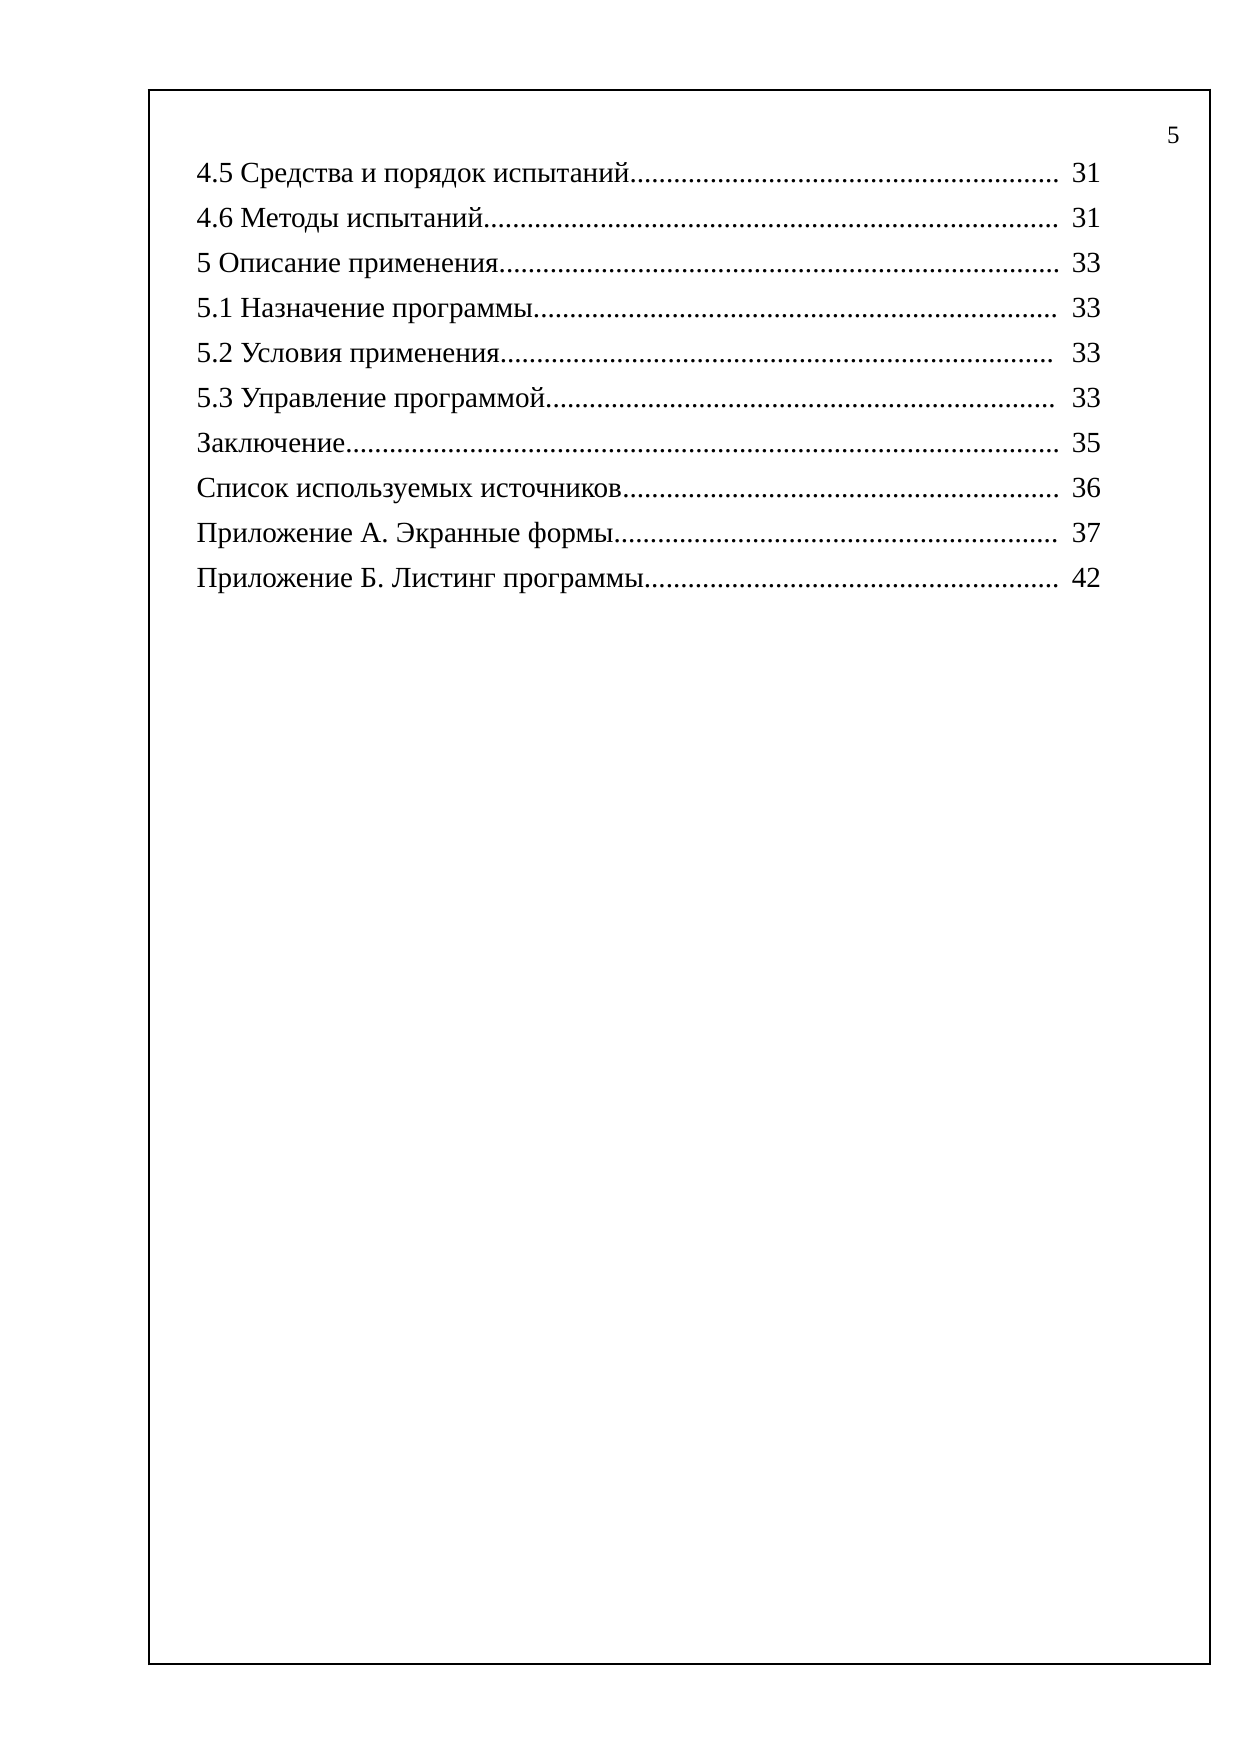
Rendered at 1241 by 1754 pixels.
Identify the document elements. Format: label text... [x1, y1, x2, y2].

table_cell 5.3 Управление программой...................................................................... [191, 375, 1066, 419]
table_cell 37 [1066, 510, 1145, 554]
table_cell 33 [1066, 330, 1145, 374]
table_cell 5.2 Условия применения............................................................................ [191, 330, 1066, 374]
table_cell 4.6 Методы испытаний............................................................................... [191, 195, 1066, 239]
table_cell 31 [1066, 150, 1145, 194]
table_cell Заключение.................................................................................................. [191, 420, 1066, 464]
table_cell 42 [1066, 555, 1145, 599]
table_cell 4.5 Средства и порядок испытаний........................................................... [191, 150, 1066, 194]
table_cell 31 [1066, 195, 1145, 239]
table_cell Приложение А. Экранные формы............................................................. [191, 510, 1066, 554]
table_cell 36 [1066, 465, 1145, 509]
table_cell 5 Описание применения............................................................................. [191, 240, 1066, 284]
table_cell 33 [1066, 240, 1145, 284]
table_cell Приложение Б. Листинг программы......................................................... [191, 555, 1066, 599]
table_cell 5.1 Назначение программы........................................................................ [191, 285, 1066, 329]
table_cell 33 [1066, 285, 1145, 329]
table_cell 33 [1066, 375, 1145, 419]
table_cell 35 [1066, 420, 1145, 464]
table_cell Список используемых источников............................................................ [191, 465, 1066, 509]
